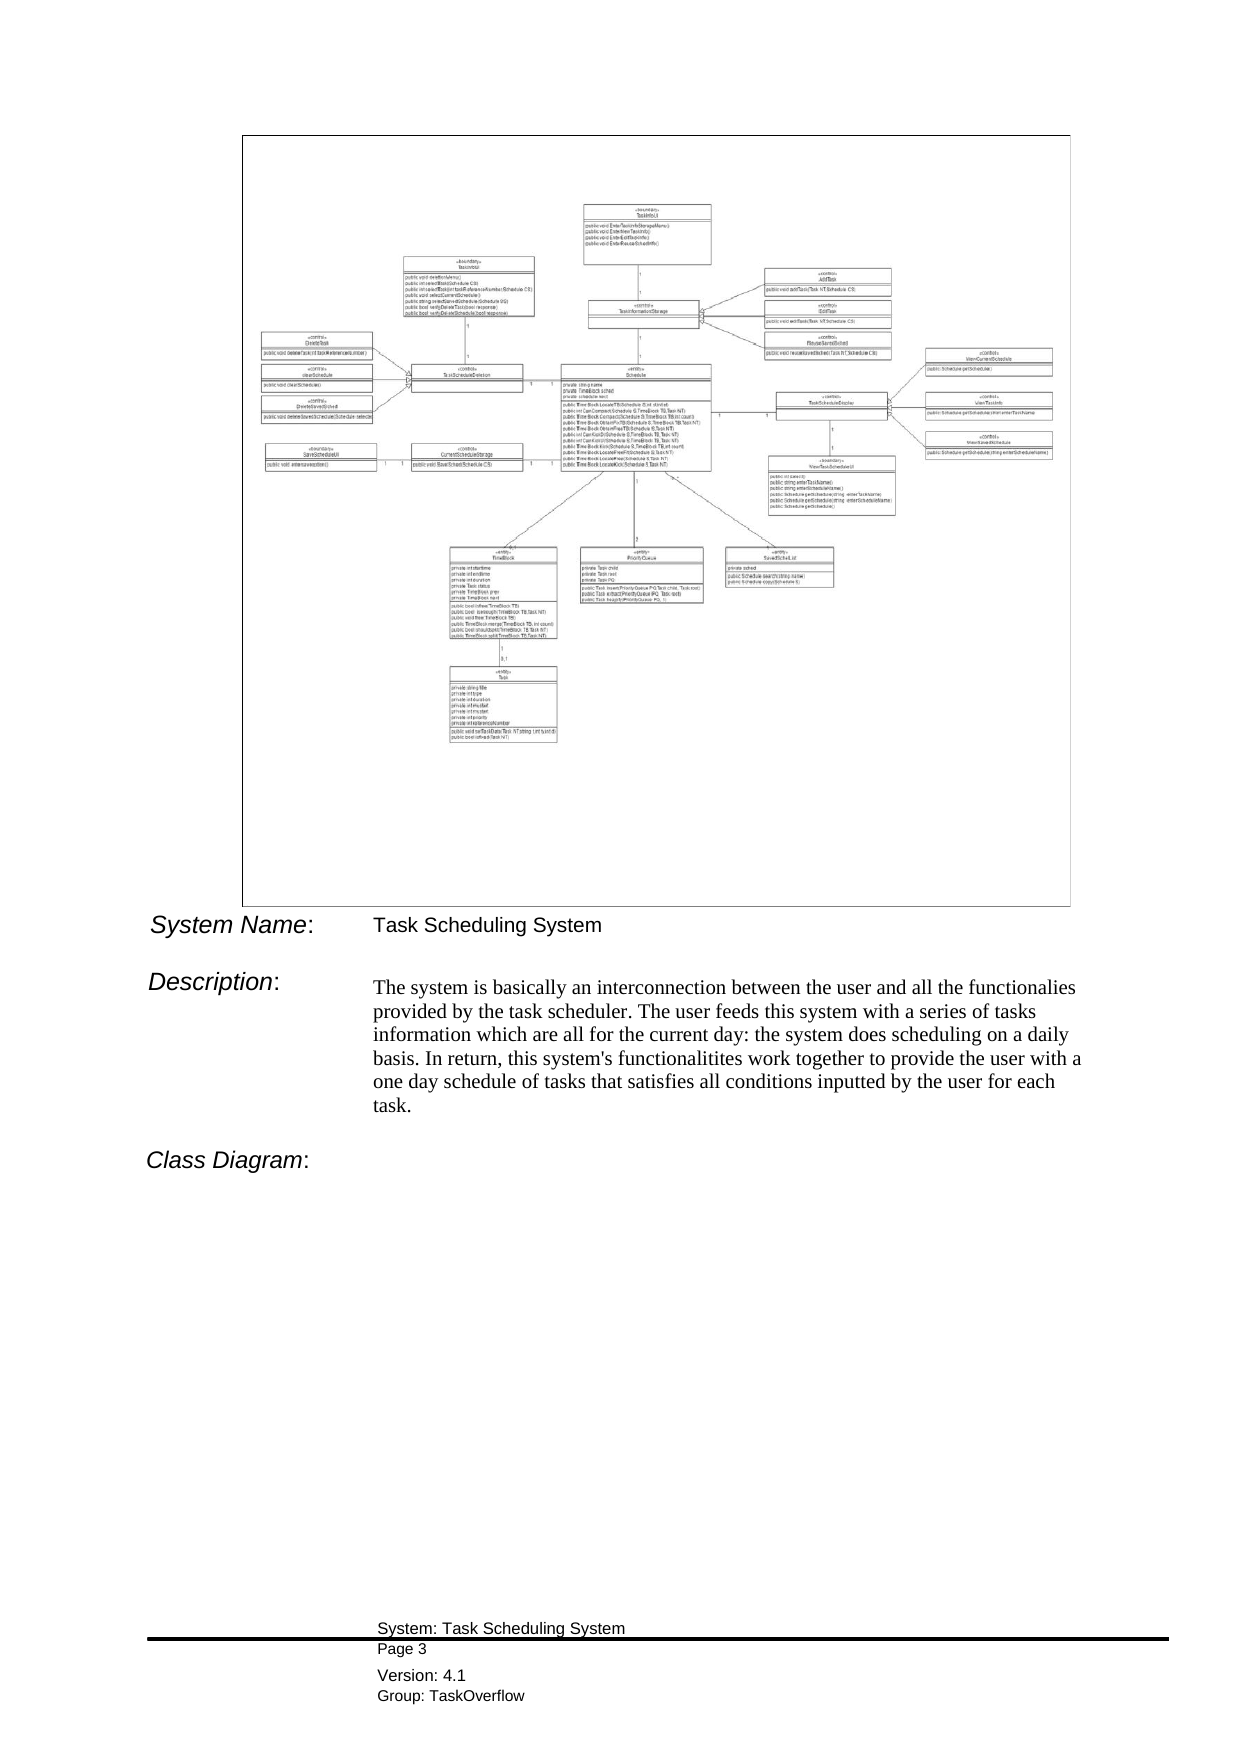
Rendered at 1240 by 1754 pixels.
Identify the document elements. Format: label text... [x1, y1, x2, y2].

text System: Task Scheduling System [377, 1611, 1162, 1637]
text Class Diagram: [146, 1146, 317, 1174]
text System Name: [150, 910, 317, 939]
text Page 3 [377, 1641, 1162, 1658]
text Version: 4.1 Group: TaskOverflow [377, 1658, 1162, 1705]
text Task Scheduling System [373, 914, 1083, 937]
text The system is basically an interconnection between the user and all the functionalies provided by the task scheduler. The user feeds this system with a series of tasks information which are all for the current day: the system does scheduling on a daily basis. In return, this system's functionalitites work together to provide the user with a one day schedule of tasks that satisfies all conditions inputted by the user for each task. [373, 976, 1083, 1117]
text Description: [148, 967, 317, 996]
